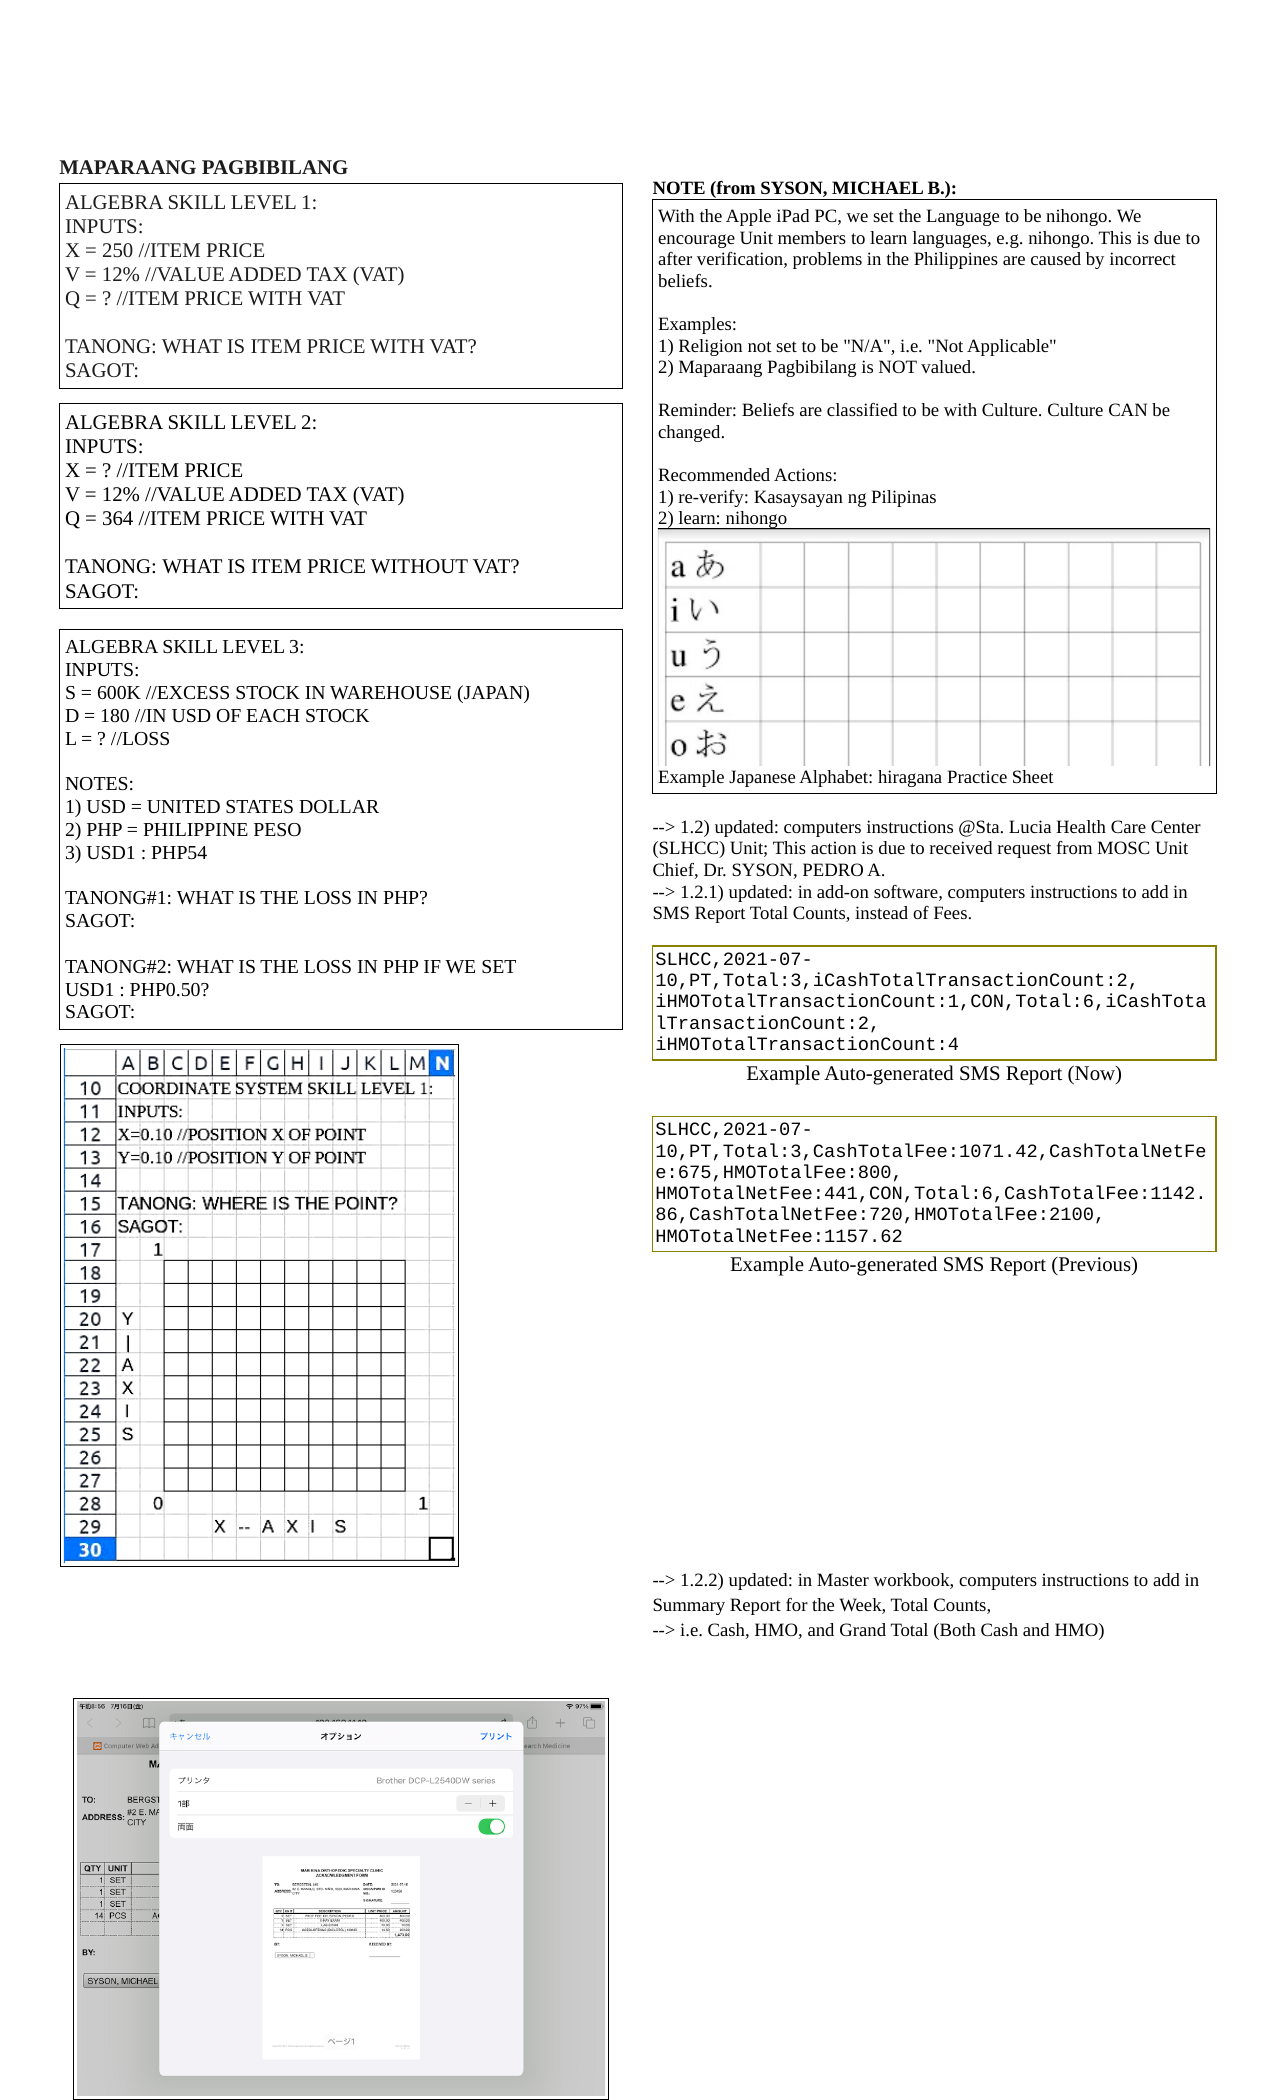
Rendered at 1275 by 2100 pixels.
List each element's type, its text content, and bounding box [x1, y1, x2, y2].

table_header SLHCC,2021-07-10,PT,Total:3,iCashTotalTransactionCount:2, iHMOTotalTransactionCount:1,CON,Total:6,iCashTotalTransactionCount:2, iHMOTotalTransactionCount:4 [653, 947, 1215, 1059]
table_header ALGEBRA SKILL LEVEL 2: INPUTS: X = ? //ITEM PRICE V = 12% //VALUE ADDED TAX (VAT) Q = 364 //ITEM PRICE WITH VAT TANONG: WHAT IS ITEM PRICE WITHOUT VAT? SAGOT: [60, 404, 622, 608]
picture [657, 528, 1211, 766]
table_header ALGEBRA SKILL LEVEL 1: INPUTS: X = 250 //ITEM PRICE V = 12% //VALUE ADDED TAX (VAT) Q = ? //ITEM PRICE WITH VAT TANONG: WHAT IS ITEM PRICE WITH VAT? SAGOT: [60, 184, 622, 388]
text --> 1.2) updated: computers instructions @Sta. Lucia Health Care Center (SLHCC) Unit; This action is due to received request from MOSC Unit Chief, Dr. SYSON, PEDRO A. [652, 816, 1216, 881]
picture [77, 1701, 605, 2096]
text NOTE (from SYSON, MICHAEL B.): [652, 177, 1216, 198]
text --> 1.2.2) updated: in Master workbook, computers instructions to add in Summary Report for the Week, Total Counts, [652, 1569, 1216, 1616]
text Example Auto-generated SMS Report (Previous) [652, 1252, 1216, 1276]
text --> 1.2.1) updated: in add-on software, computers instructions to add in SMS Report Total Counts, instead of Fees. [652, 881, 1216, 924]
text Example Auto-generated SMS Report (Now) [652, 1061, 1216, 1084]
text MAPARAANG PAGBIBILANG [59, 155, 623, 179]
picture [63, 1048, 456, 1563]
table_header ALGEBRA SKILL LEVEL 3: INPUTS: S = 600K //EXCESS STOCK IN WAREHOUSE (JAPAN) D = 180 //IN USD OF EACH STOCK L = ? //LOSS NOTES: 1) USD = UNITED STATES DOLLAR 2) PHP = PHILIPPINE PESO 3) USD1 : PHP54 TANONG#1: WHAT IS THE LOSS IN PHP? SAGOT: TANONG#2: WHAT IS THE LOSS IN PHP IF WE SET USD1 : PHP0.50? SAGOT: [60, 630, 622, 1029]
table_header With the Apple iPad PC, we set the Language to be nihongo. We encourage Unit members to learn languages, e.g. nihongo. This is due to after verification, problems in the Philippines are caused by incorrect beliefs. Examples: 1) Religion not set to be "N/A", i.e. "Not Applicable" 2) Maparaang Pagbibilang is NOT valued. Reminder: Beliefs are classified to be with Culture. Culture CAN be changed. Recommended Actions: 1) re-verify: Kasaysayan ng Pilipinas 2) learn: nihongo Example Japanese Alphabet: hiragana Practice Sheet [653, 200, 1216, 793]
table_header SLHCC,2021-07-10,PT,Total:3,CashTotalFee:1071.42,CashTotalNetFee:675,HMOTotalFee:800, HMOTotalNetFee:441,CON,Total:6,CashTotalFee:1142.86,CashTotalNetFee:720,HMOTotalFee:2100, HMOTotalNetFee:1157.62 [653, 1117, 1215, 1251]
text --> i.e. Cash, HMO, and Grand Total (Both Cash and HMO) [652, 1619, 1216, 1640]
